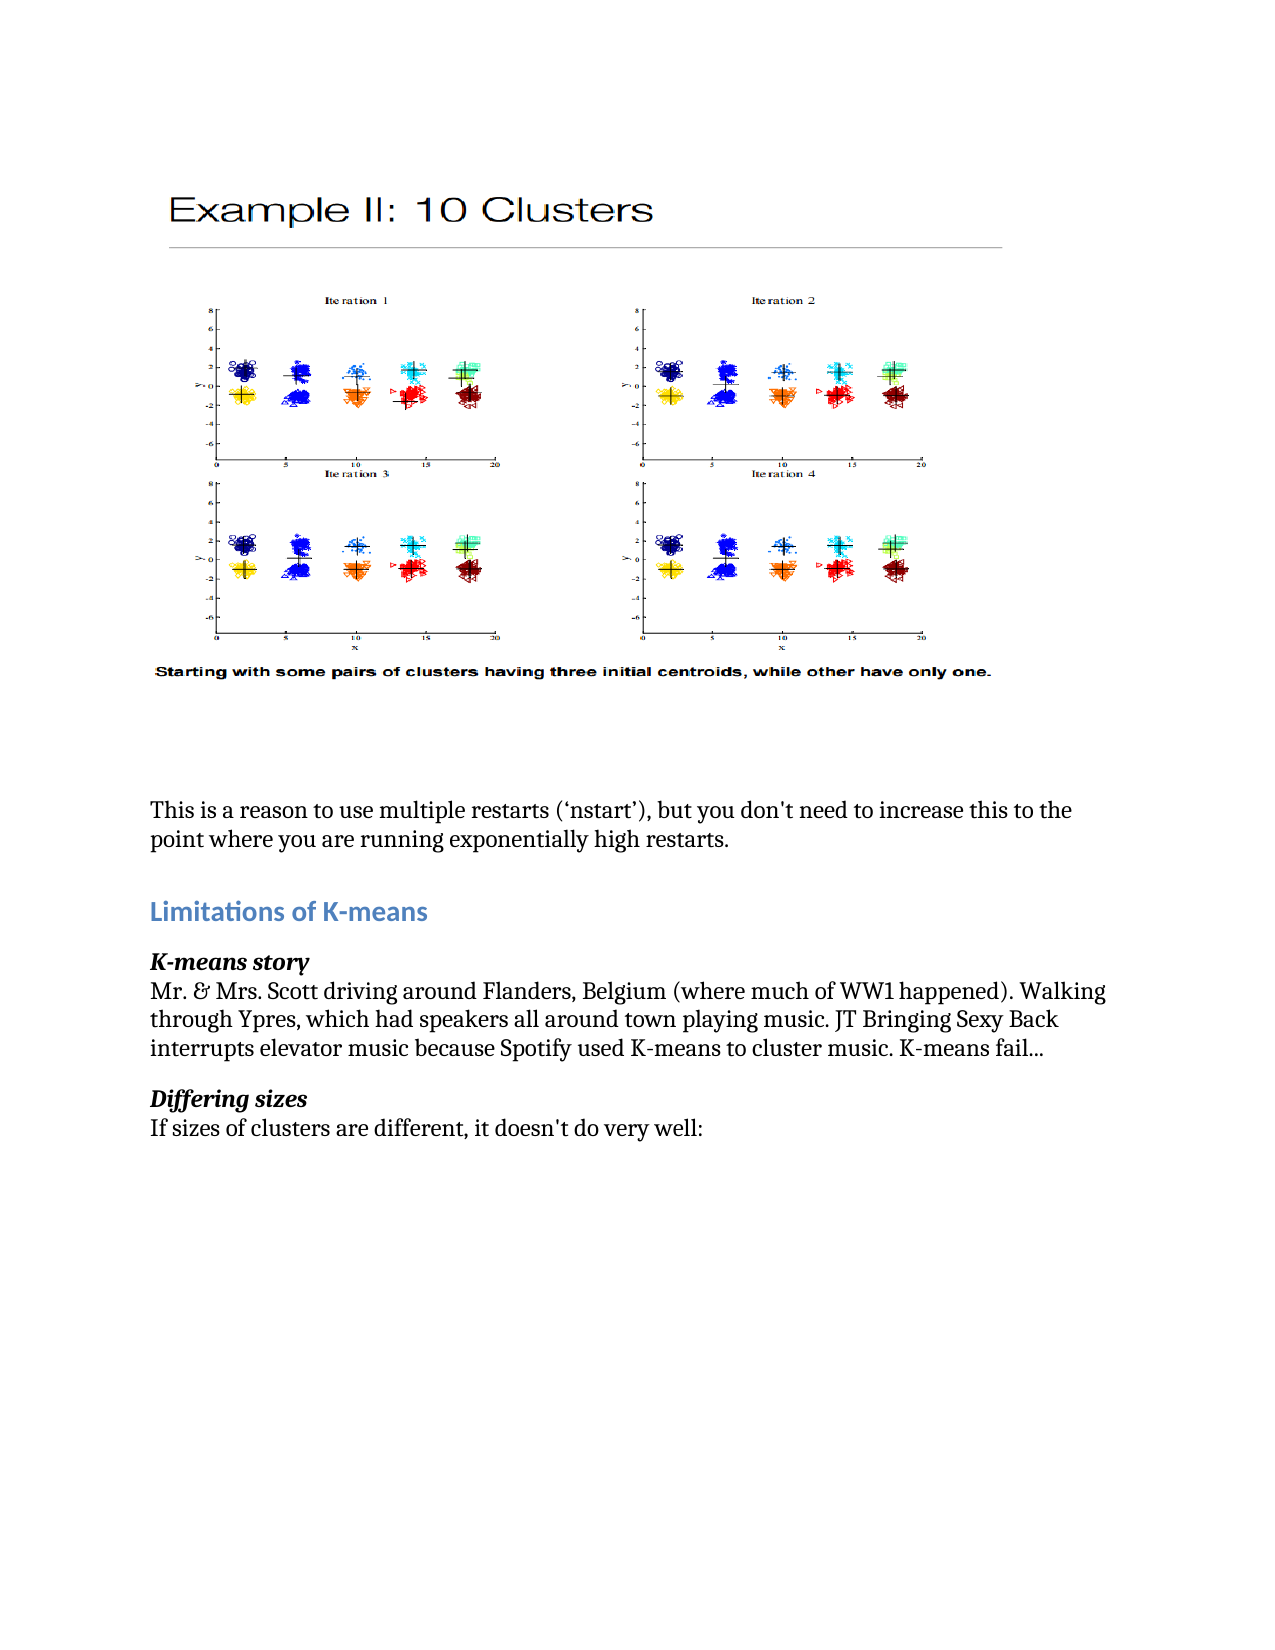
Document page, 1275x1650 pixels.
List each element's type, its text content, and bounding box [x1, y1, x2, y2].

subtitle Limitations of K-means [150, 893, 1125, 929]
text Differing sizes If sizes of clusters are different, it doesn't do very well: [150, 1085, 1125, 1172]
text This is a reason to use multiple restarts (‘nstart’), but you don't need to increase this to the point where you are running exponentially high restarts. [150, 796, 1125, 854]
text K-means story Mr. & Mrs. Scott driving around Flanders, Belgium (where much of WW1 happened). Walking through Ypres, which had speakers all around town playing music. JT Bringing Sexy Back interrupts elevator music because Spotify used K-means to cluster music. K-means fail... [150, 948, 1125, 1063]
